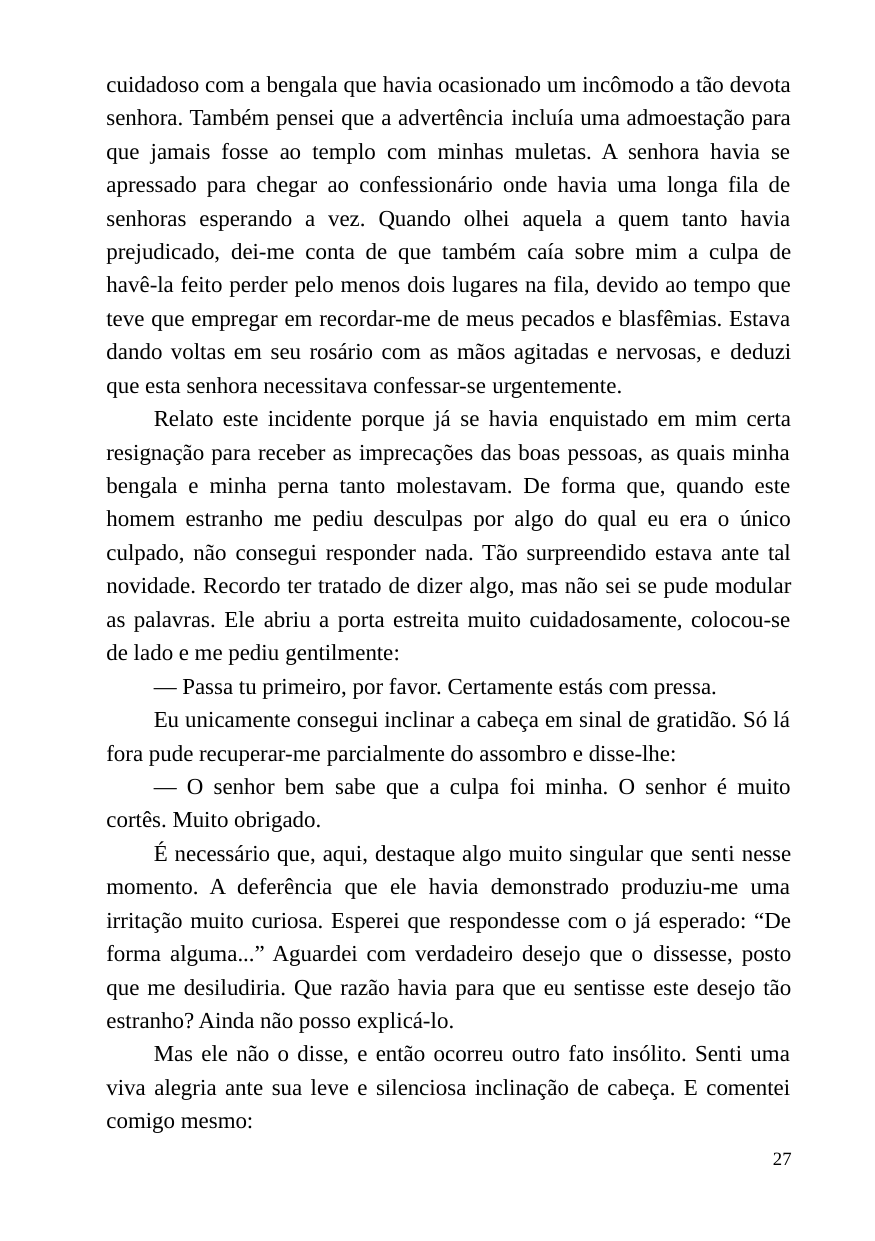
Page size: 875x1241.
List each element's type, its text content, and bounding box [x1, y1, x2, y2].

text Eu unicamente consegui inclinar a cabeça em sinal de gratidão. Só lá fora pude recuperar-me parcialmente do assombro e disse-lhe: [106, 706, 791, 766]
text — O senhor bem sabe que a culpa foi minha. O senhor é muito cortês. Muito obrigado. [106, 773, 791, 833]
text Mas ele não o disse, e então ocorreu outro fato insólito. Senti uma viva alegria ante sua leve e silenciosa inclinação de cabeça. E comentei comigo mesmo: [106, 1041, 791, 1134]
text cuidadoso com a bengala que havia ocasionado um incômodo a tão devota senhora. Também pensei que a advertência incluía uma admoestação para que jamais fosse ao templo com minhas muletas. A senhora havia se apressado para chegar ao confessionário onde havia uma longa fila de senhoras esperando a vez. Quando olhei aquela a quem tanto havia prejudicado, dei-me conta de que também caía sobre mim a culpa de havê-la feito perder pelo menos dois lugares na fila, devido ao tempo que teve que empregar em recordar-me de meus pecados e blasfêmias. Estava dando voltas em seu rosário com as mãos agitadas e nervosas, e deduzi que esta senhora necessitava confessar-se urgentemente. [106, 71, 791, 398]
text — Passa tu primeiro, por favor. Certamente estás com pressa. [106, 673, 791, 699]
text É necessário que, aqui, destaque algo muito singular que senti nesse momento. A deferência que ele havia demonstrado produziu-me uma irritação muito curiosa. Esperei que respondesse com o já esperado: “De forma alguma...” Aguardei com verdadeiro desejo que o dissesse, posto que me desiludiria. Que razão havia para que eu sentisse este desejo tão estranho? Ainda não posso explicá-lo. [106, 840, 791, 1033]
text Relato este incidente porque já se havia enquistado em mim certa resignação para receber as imprecações das boas pessoas, as quais minha bengala e minha perna tanto molestavam. De forma que, quando este homem estranho me pediu desculpas por algo do qual eu era o único culpado, não consegui responder nada. Tão surpreendido estava ante tal novidade. Recordo ter tratado de dizer algo, mas não sei se pude modular as palavras. Ele abriu a porta estreita muito cuidadosamente, colocou-se de lado e me pediu gentilmente: [106, 405, 791, 666]
